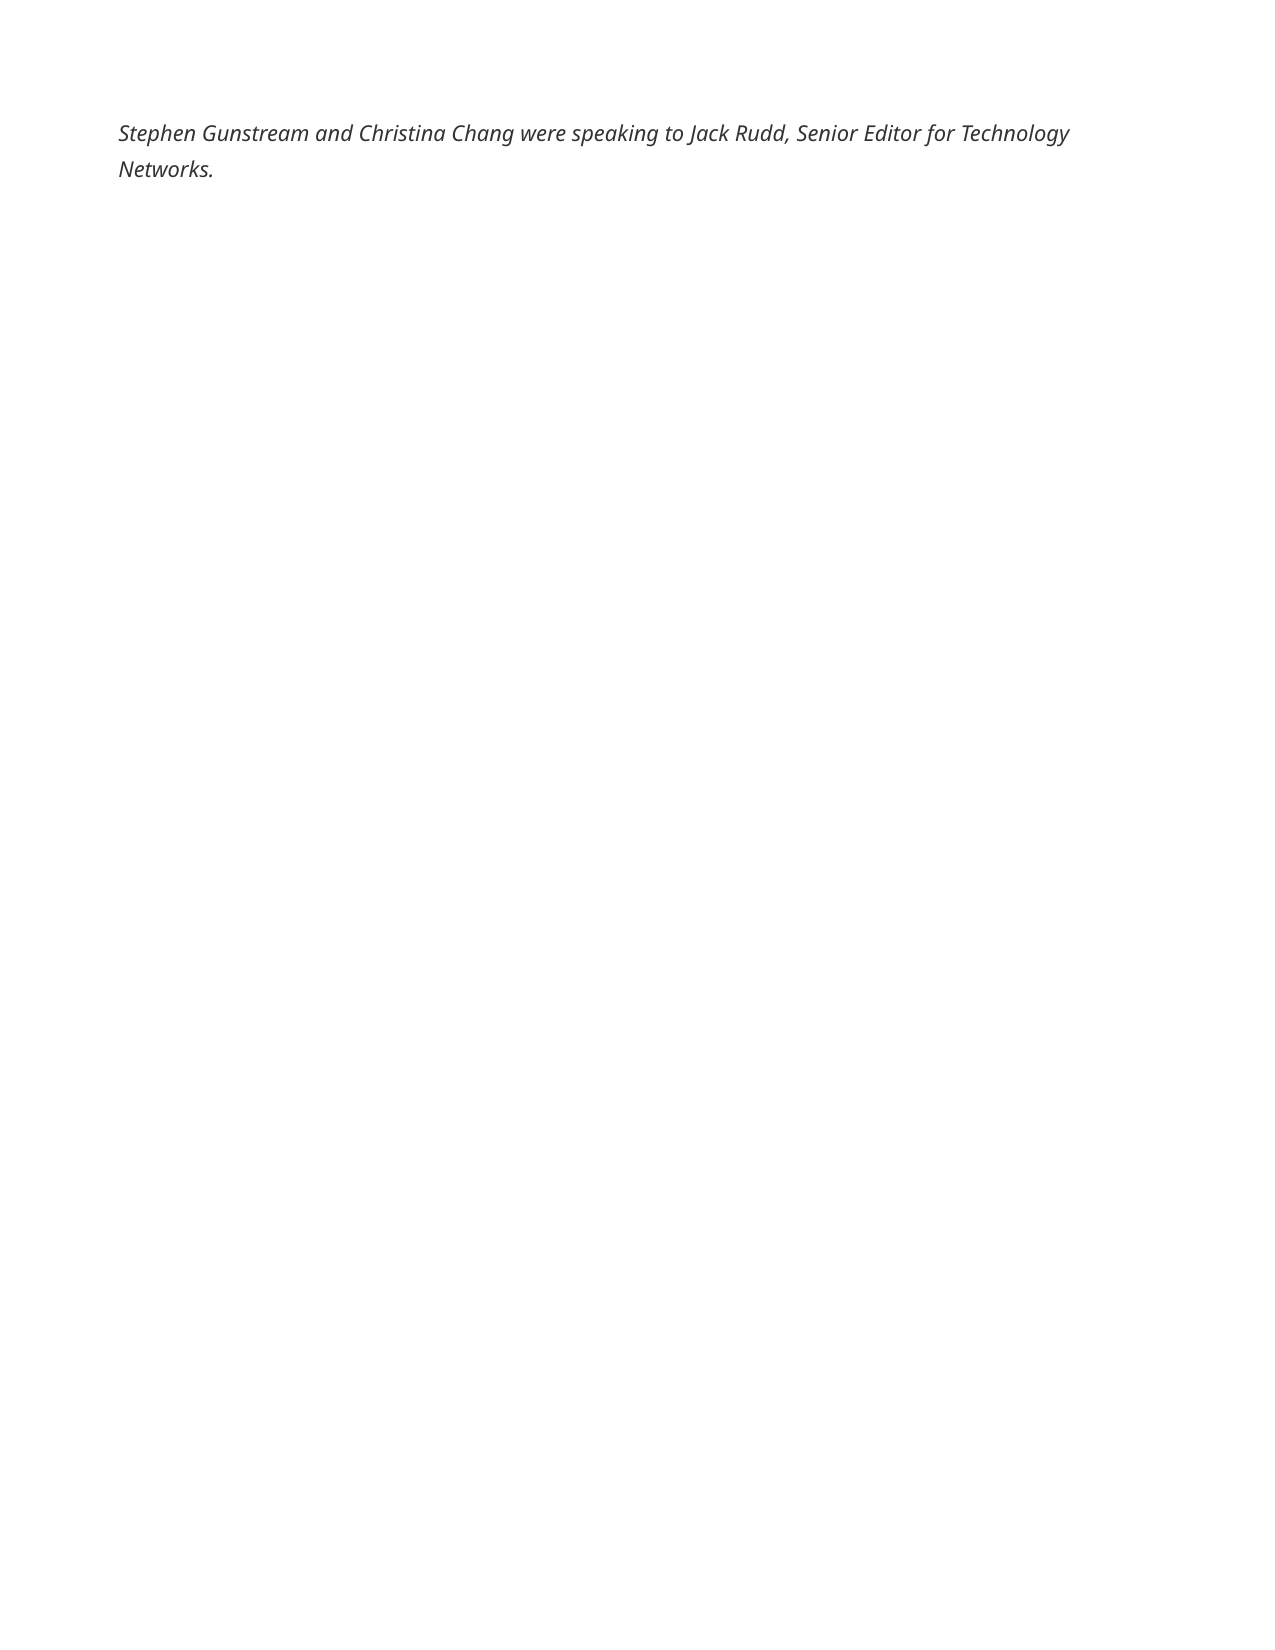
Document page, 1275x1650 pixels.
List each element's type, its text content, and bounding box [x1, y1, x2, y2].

text Stephen Gunstream and Christina Chang were speaking to Jack Rudd, Senior Editor for Technology Networks. [118, 118, 1157, 184]
